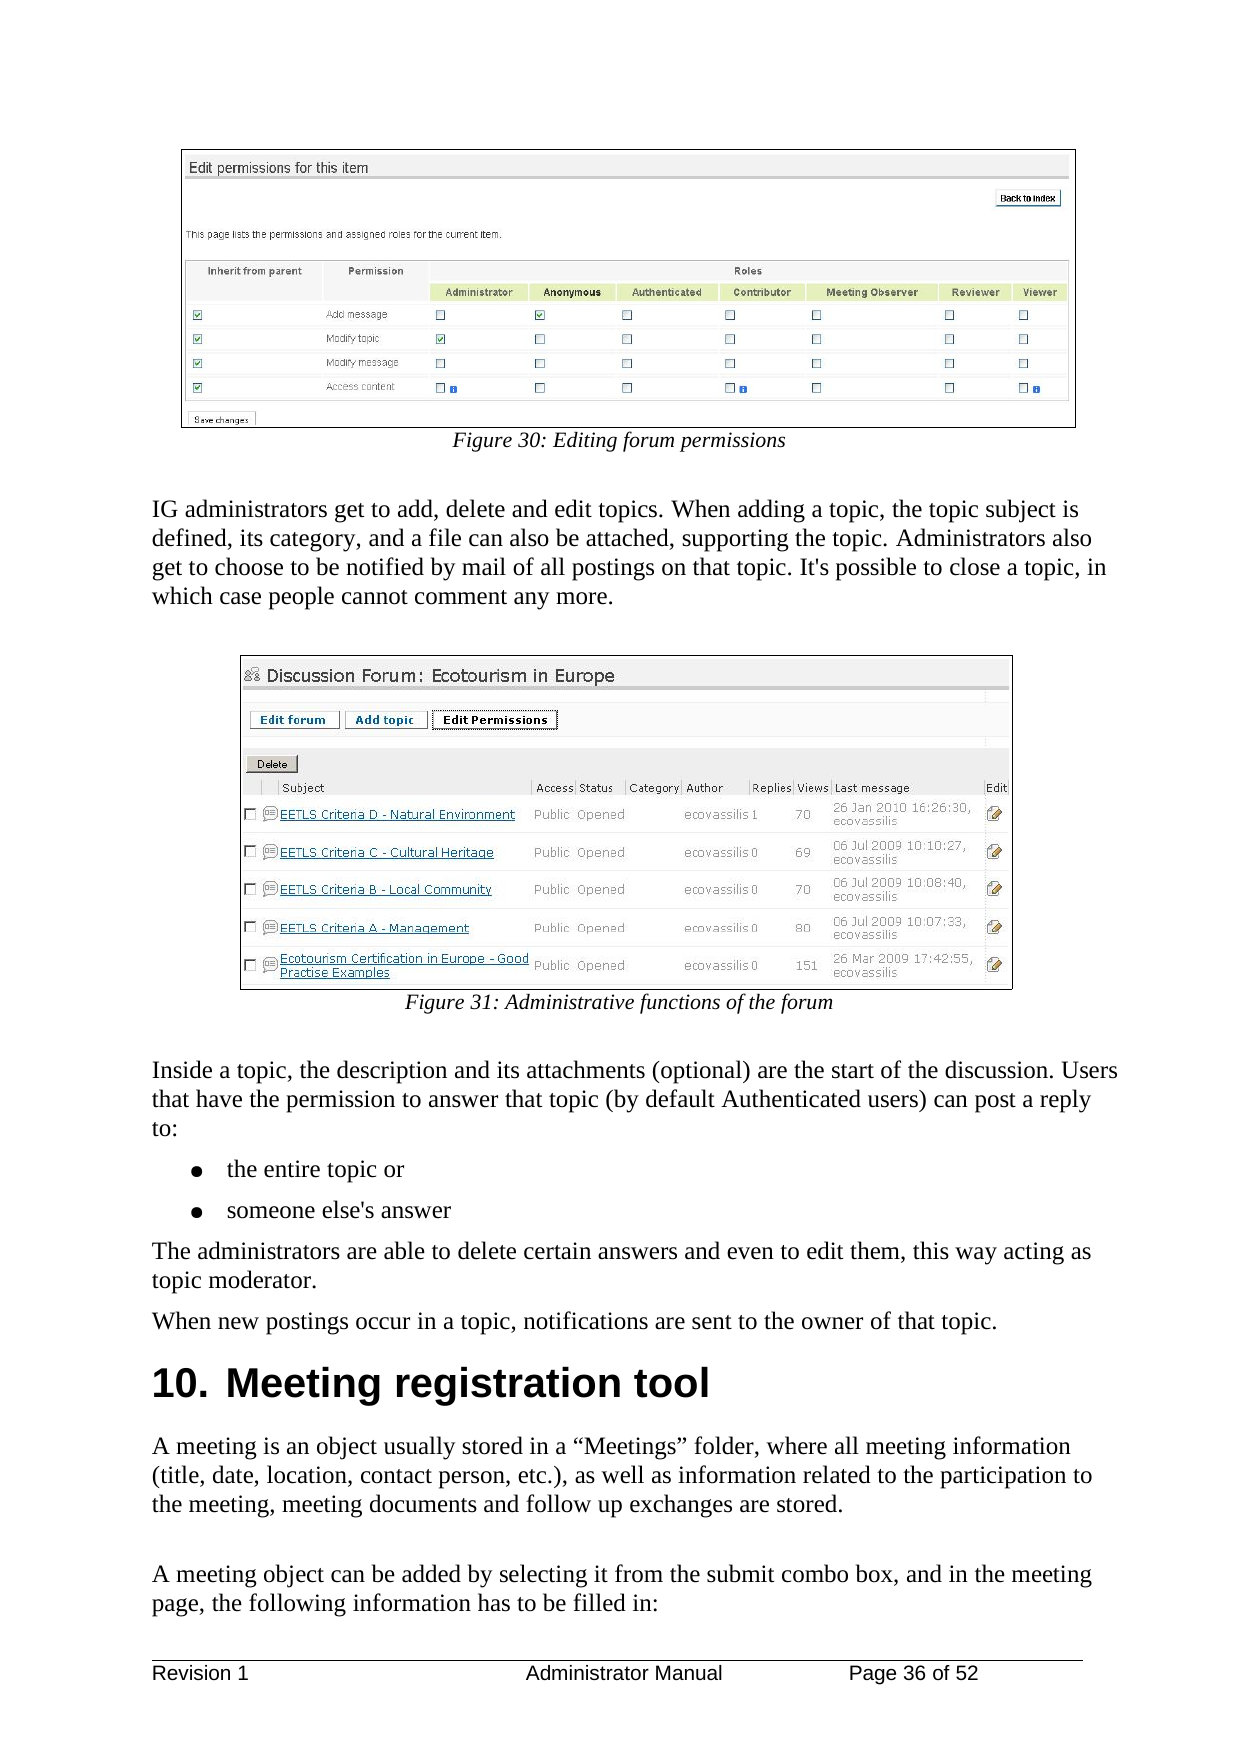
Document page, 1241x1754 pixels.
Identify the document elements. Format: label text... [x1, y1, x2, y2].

text [241, 656, 1012, 989]
list someone else's answer [189, 1195, 1120, 1224]
text Figure 30: Editing forum permissions [255, 428, 985, 453]
text When new postings occur in a topic, notifications are sent to the owner of that topic. [152, 1306, 1120, 1335]
text The administrators are able to delete certain answers and even to edit them, this way acting as topic moderator. [152, 1236, 1120, 1294]
text IG administrators get to add, delete and edit topics. When adding a topic, the topic subject is defined, its category, and a file can also be attached, supporting the topic. Administrators also get to choose to be notified by mail of all postings on that topic. It's possible to close a topic, in which case people cannot comment any more. [152, 494, 1120, 610]
text A meeting object can be added by selecting it from the submit combo box, and in the meeting page, the following information has to be filled in: [152, 1530, 1120, 1617]
subtitle Meeting registration tool [151, 1358, 1120, 1406]
text [255, 137, 985, 149]
picture [184, 152, 1073, 425]
text A meeting is an object usually stored in a “Meetings” folder, where all meeting information (title, date, location, contact person, etc.), as well as information related to the participation to the meeting, meeting documents and follow up exchanges are stored. [152, 1431, 1120, 1518]
list the entire topic or [189, 1154, 1120, 1183]
text Inside a topic, the description and its attachments (optional) are the start of the discussion. Users that have the permission to answer that topic (by default Authenticated users) can post a reply to: [152, 1055, 1120, 1142]
picture [242, 657, 1010, 986]
text Figure 31: Administrative functions of the forum [255, 990, 985, 1014]
